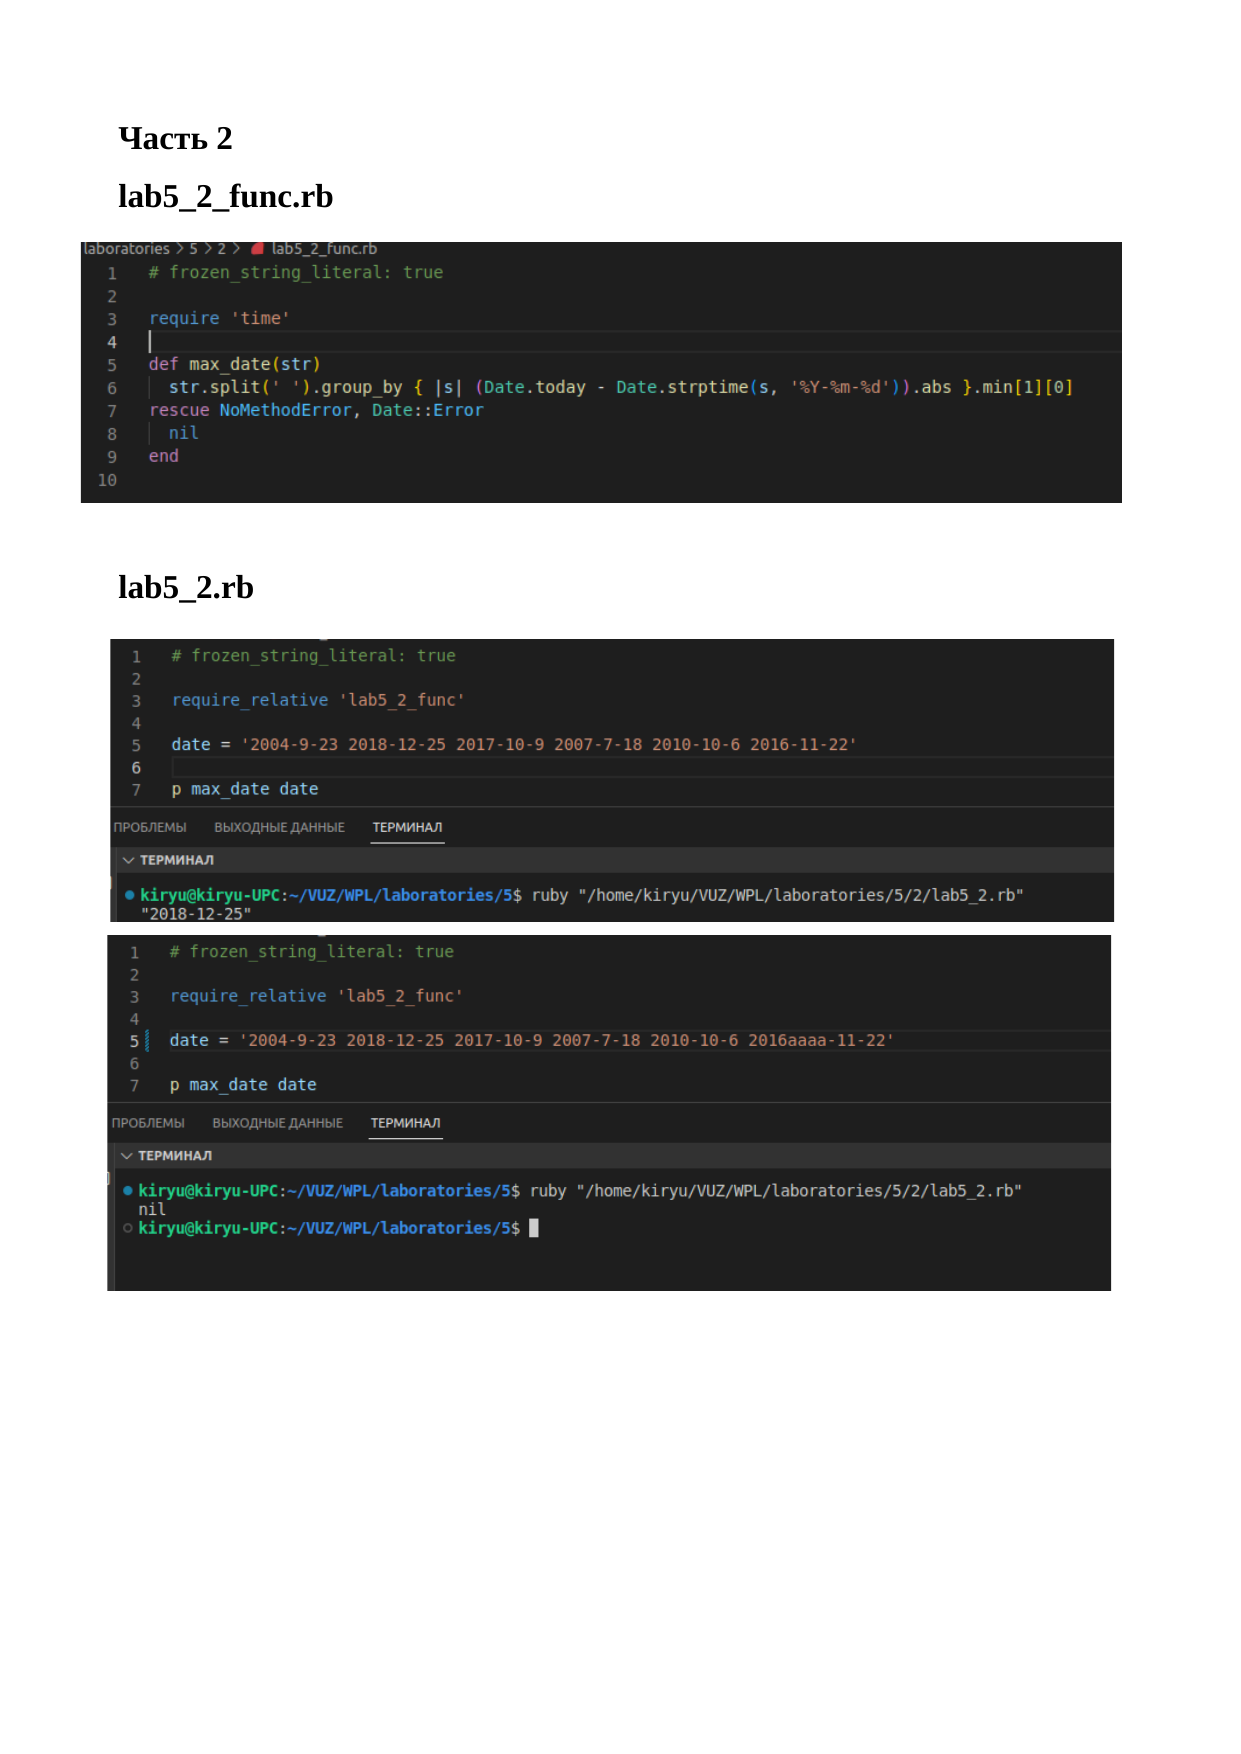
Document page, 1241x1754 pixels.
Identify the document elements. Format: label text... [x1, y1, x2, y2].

text Часть 2 [118, 118, 1122, 156]
text lab5_2_func.rb [118, 177, 1122, 215]
text lab5_2.rb [118, 567, 1122, 605]
picture [110, 639, 1115, 922]
picture [107, 935, 1112, 1291]
picture [80, 242, 1122, 503]
